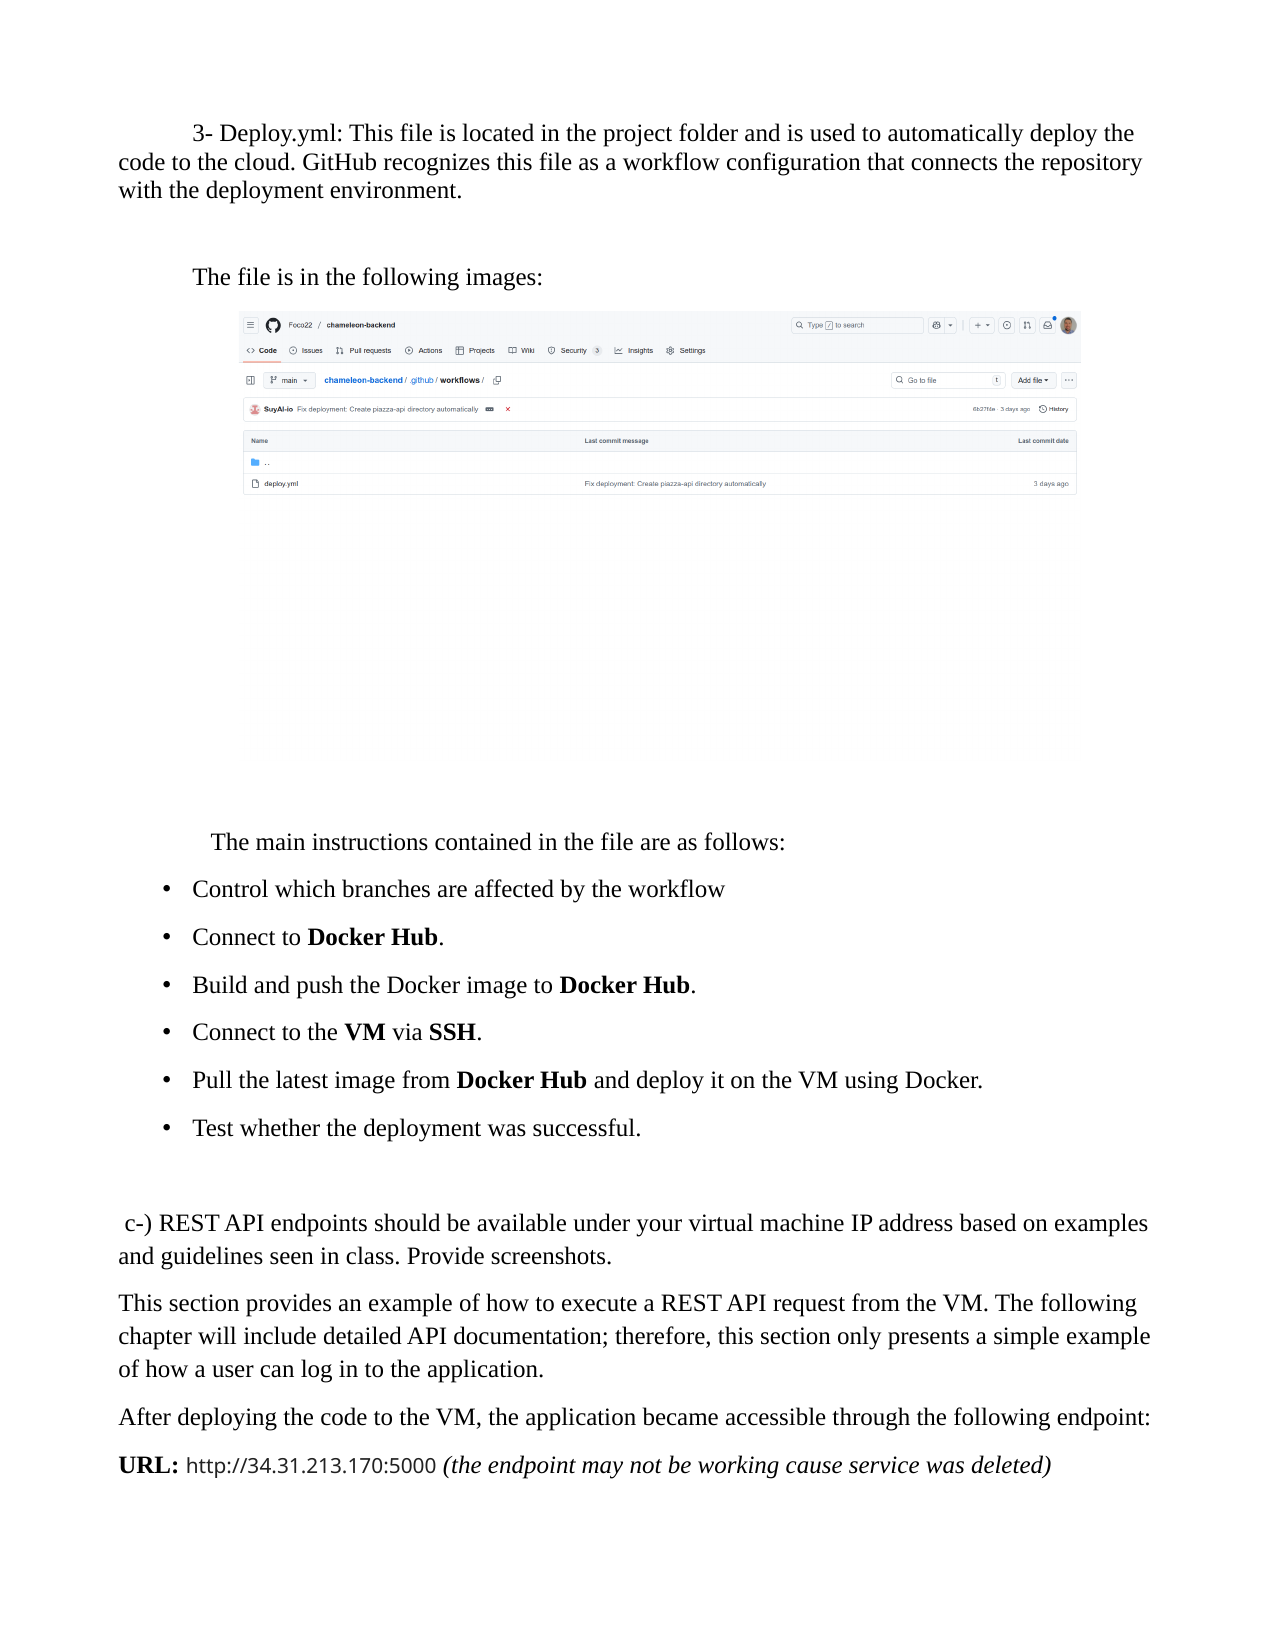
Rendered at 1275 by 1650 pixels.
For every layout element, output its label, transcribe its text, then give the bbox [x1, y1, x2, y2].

list Connect to Docker Hub. [162, 922, 1157, 951]
list Control which branches are affected by the workflow [162, 874, 1157, 903]
text This section provides an example of how to execute a REST API request from the VM. The following chapter will include detailed API documentation; therefore, this section only presents a simple example of how a user can log in to the application. [118, 1288, 1157, 1383]
text URL: http://34.31.213.170:5000 (the endpoint may not be working cause service was deleted) [118, 1450, 1157, 1479]
text 3- Deploy.yml: This file is located in the project folder and is used to automatically deploy the code to the cloud. GitHub recognizes this file as a workflow configuration that connects the repository with the deployment environment. [118, 118, 1157, 204]
list Pull the latest image from Docker Hub and deploy it on the VM using Docker. [162, 1065, 1157, 1094]
text The file is in the following images: [118, 262, 1157, 291]
list Test whether the deployment was successful. [162, 1113, 1157, 1141]
list Build and push the Docker image to Docker Hub. [162, 970, 1157, 998]
text After deploying the code to the VM, the application became accessible through the following endpoint: [118, 1402, 1157, 1431]
text The main instructions contained in the file are as follows: [118, 827, 1157, 856]
text c-) REST API endpoints should be available under your virtual machine IP address based on examples and guidelines seen in class. Provide screenshots. [118, 1208, 1157, 1269]
picture [238, 311, 1081, 761]
list Connect to the VM via SSH. [162, 1017, 1157, 1046]
